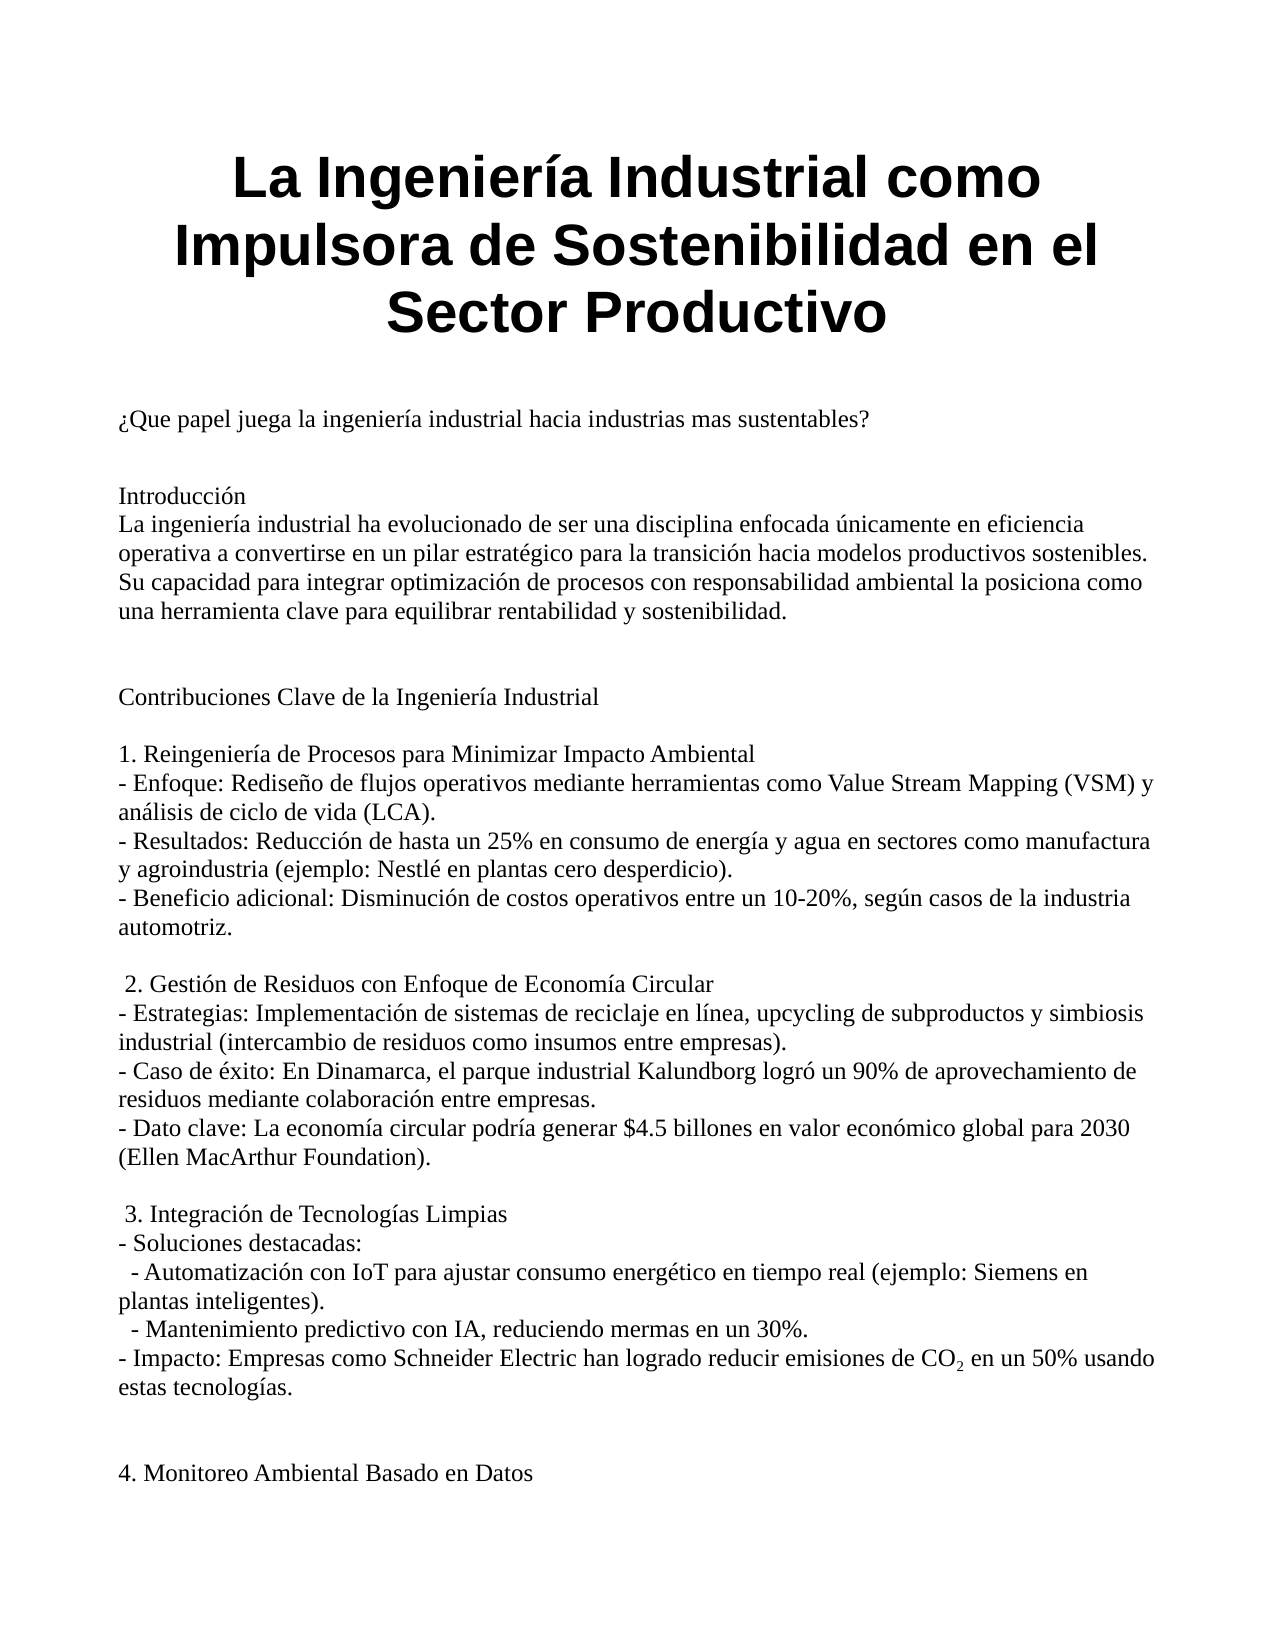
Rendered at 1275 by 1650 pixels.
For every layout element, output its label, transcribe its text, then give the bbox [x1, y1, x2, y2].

text La ingeniería industrial ha evolucionado de ser una disciplina enfocada únicamente en eficiencia operativa a convertirse en un pilar estratégico para la transición hacia modelos productivos sostenibles. Su capacidad para integrar optimización de procesos con responsabilidad ambiental la posiciona como una herramienta clave para equilibrar rentabilidad y sostenibilidad. [118, 509, 1157, 624]
text - Automatización con IoT para ajustar consumo energético en tiempo real (ejemplo: Siemens en plantas inteligentes). [118, 1257, 1157, 1314]
text - Enfoque: Rediseño de flujos operativos mediante herramientas como Value Stream Mapping (VSM) y análisis de ciclo de vida (LCA). [118, 768, 1157, 826]
text - Estrategias: Implementación de sistemas de reciclaje en línea, upcycling de subproductos y simbiosis industrial (intercambio de residuos como insumos entre empresas). [118, 998, 1157, 1056]
text 4. Monitoreo Ambiental Basado en Datos [118, 1458, 1157, 1487]
text - Impacto: Empresas como Schneider Electric han logrado reducir emisiones de CO₂ en un 50% usando estas tecnologías. [118, 1343, 1157, 1401]
text - Resultados: Reducción de hasta un 25% en consumo de energía y agua en sectores como manufactura y agroindustria (ejemplo: Nestlé en plantas cero desperdicio). [118, 826, 1157, 883]
text Contribuciones Clave de la Ingeniería Industrial [118, 682, 1157, 711]
text 3. Integración de Tecnologías Limpias [118, 1199, 1157, 1228]
text - Dato clave: La economía circular podría generar $4.5 billones en valor económico global para 2030 (Ellen MacArthur Foundation). [118, 1113, 1157, 1171]
text - Mantenimiento predictivo con IA, reduciendo mermas en un 30%. [118, 1314, 1157, 1343]
title La Ingeniería Industrial como Impulsora de Sostenibilidad en el Sector Productivo [118, 143, 1157, 344]
text - Caso de éxito: En Dinamarca, el parque industrial Kalundborg logró un 90% de aprovechamiento de residuos mediante colaboración entre empresas. [118, 1056, 1157, 1113]
text 2. Gestión de Residuos con Enfoque de Economía Circular [118, 969, 1157, 998]
text ¿Que papel juega la ingeniería industrial hacia industrias mas sustentables? [118, 404, 1157, 433]
text Introducción [118, 481, 1157, 509]
text - Beneficio adicional: Disminución de costos operativos entre un 10-20%, según casos de la industria automotriz. [118, 883, 1157, 941]
text 1. Reingeniería de Procesos para Minimizar Impacto Ambiental [118, 739, 1157, 768]
text - Soluciones destacadas: [118, 1228, 1157, 1257]
